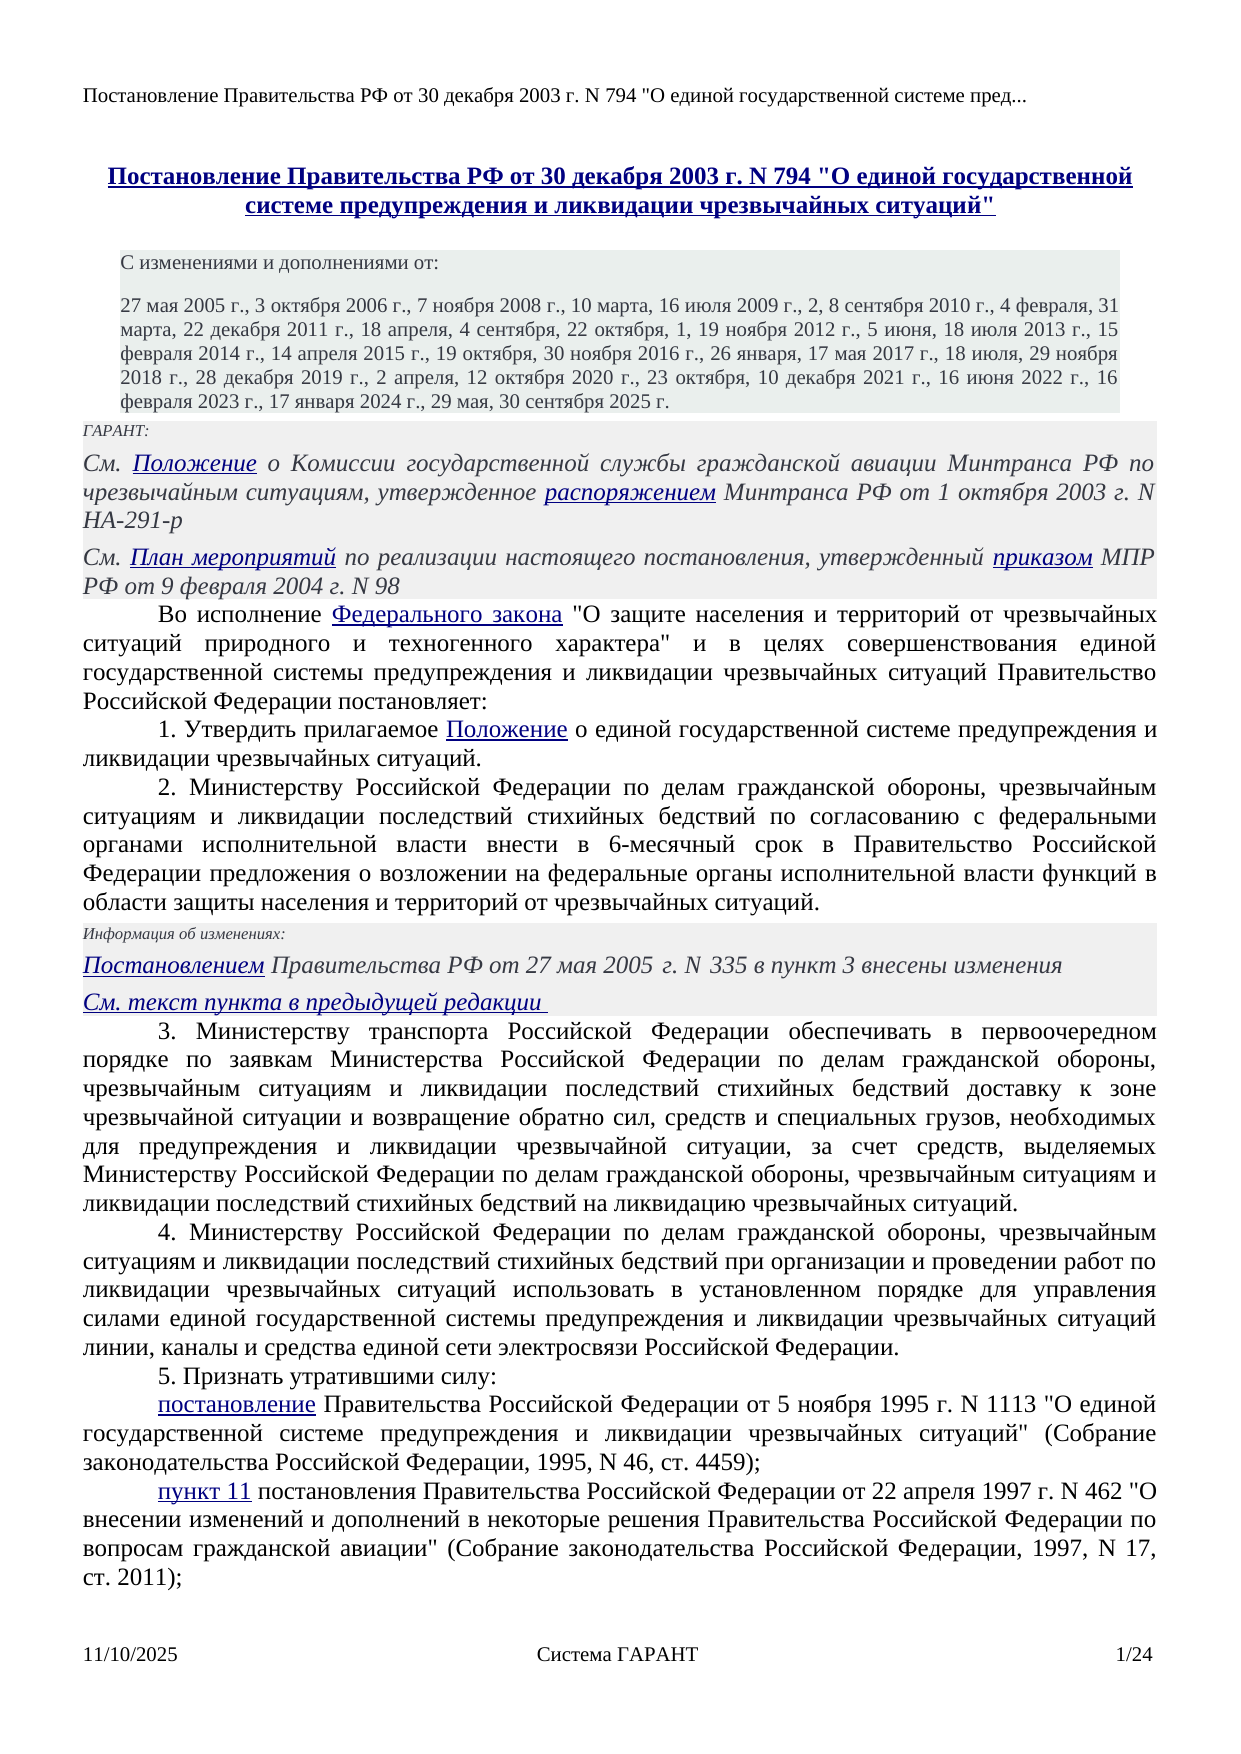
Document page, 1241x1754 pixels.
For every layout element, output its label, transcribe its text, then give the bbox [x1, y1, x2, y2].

text ГАРАНТ: [151, 421, 1157, 440]
text 3. Министерству транспорта Российской Федерации обеспечивать в первоочередном порядке по заявкам Министерства Российской Федерации по делам гражданской обороны, чрезвычайным ситуациям и ликвидации последствий стихийных бедствий доставку к зоне чрезвычайной ситуации и возвращение обратно сил, средств и специальных грузов, необходимых для предупреждения и ликвидации чрезвычайной ситуации, за счет средств, выделяемых Министерству Российской Федерации по делам гражданской обороны, чрезвычайным ситуациям и ликвидации последствий стихийных бедствий на ликвидацию чрезвычайных ситуаций. [83, 1016, 1157, 1217]
text пункт 11 постановления Правительства Российской Федерации от 22 апреля 1997 г. N 462 "О внесении изменений и дополнений в некоторые решения Правительства Российской Федерации по вопросам гражданской авиации" (Собрание законодательства Российской Федерации, 1997, N 17, ст. 2011); [83, 1476, 1157, 1591]
text См. Положение о Комиссии государственной службы гражданской авиации Минтранса РФ по чрезвычайным ситуациям, утвержденное распоряжением Минтранса РФ от 1 октября 2003 г. N НА-291-р [185, 505, 1157, 534]
text С изменениями и дополнениями от: [439, 250, 1120, 274]
subtitle Постановление Правительства РФ от 30 декабря 2003 г. N 794 "О единой государственной системе предупреждения и ликвидации чрезвычайных ситуаций" [83, 161, 1157, 219]
text Во исполнение Федерального закона "О защите населения и территорий от чрезвычайных ситуаций природного и техногенного характера" и в целях совершенствования единой государственной системы предупреждения и ликвидации чрезвычайных ситуаций Правительство Российской Федерации постановляет: [83, 599, 1157, 714]
text постановление Правительства Российской Федерации от 5 ноября 1995 г. N 1113 "О единой государственной системе предупреждения и ликвидации чрезвычайных ситуаций" (Собрание законодательства Российской Федерации, 1995, N 46, ст. 4459); [83, 1389, 1157, 1476]
text 5. Признать утратившими силу: [83, 1361, 1157, 1389]
text См. План мероприятий по реализации настоящего постановления, утвержденный приказом МПР РФ от 9 февраля 2004 г. N 98 [402, 568, 1157, 599]
text Информация об изменениях: [83, 923, 1157, 943]
text 2. Министерству Российской Федерации по делам гражданской обороны, чрезвычайным ситуациям и ликвидации последствий стихийных бедствий по согласованию с федеральными органами исполнительной власти внести в 6-месячный срок в Правительство Российской Федерации предложения о возложении на федеральные органы исполнительной власти функций в области защиты населения и территорий от чрезвычайных ситуаций. [83, 772, 1157, 916]
text 4. Министерству Российской Федерации по делам гражданской обороны, чрезвычайным ситуациям и ликвидации последствий стихийных бедствий при организации и проведении работ по ликвидации чрезвычайных ситуаций использовать в установленном порядке для управления силами единой государственной системы предупреждения и ликвидации чрезвычайных ситуаций линии, каналы и средства единой сети электросвязи Российской Федерации. [83, 1217, 1157, 1361]
text 1. Утвердить прилагаемое Положение о единой государственной системе предупреждения и ликвидации чрезвычайных ситуаций. [83, 714, 1157, 772]
text См. текст пункта в предыдущей редакции [550, 987, 1157, 1016]
text 27 мая 2005 г., 3 октября 2006 г., 7 ноября 2008 г., 10 марта, 16 июля 2009 г., 2, 8 сентября 2010 г., 4 февраля, 31 марта, 22 декабря 2011 г., 18 апреля, 4 сентября, 22 октября, 1, 19 ноября 2012 г., 5 июня, 18 июля 2013 г., 15 февраля 2014 г., 14 апреля 2015 г., 19 октября, 30 ноября 2016 г., 26 января, 17 мая 2017 г., 18 июля, 29 ноября 2018 г., 28 декабря 2019 г., 2 апреля, 12 октября 2020 г., 23 октября, 10 декабря 2021 г., 16 июня 2022 г., 16 февраля 2023 г., 17 января 2024 г., 29 мая, 30 сентября 2025 г. [670, 389, 1120, 413]
text Постановлением Правительства РФ от 27 мая 2005 г. N 335 в пункт 3 внесены изменения [1065, 951, 1157, 979]
